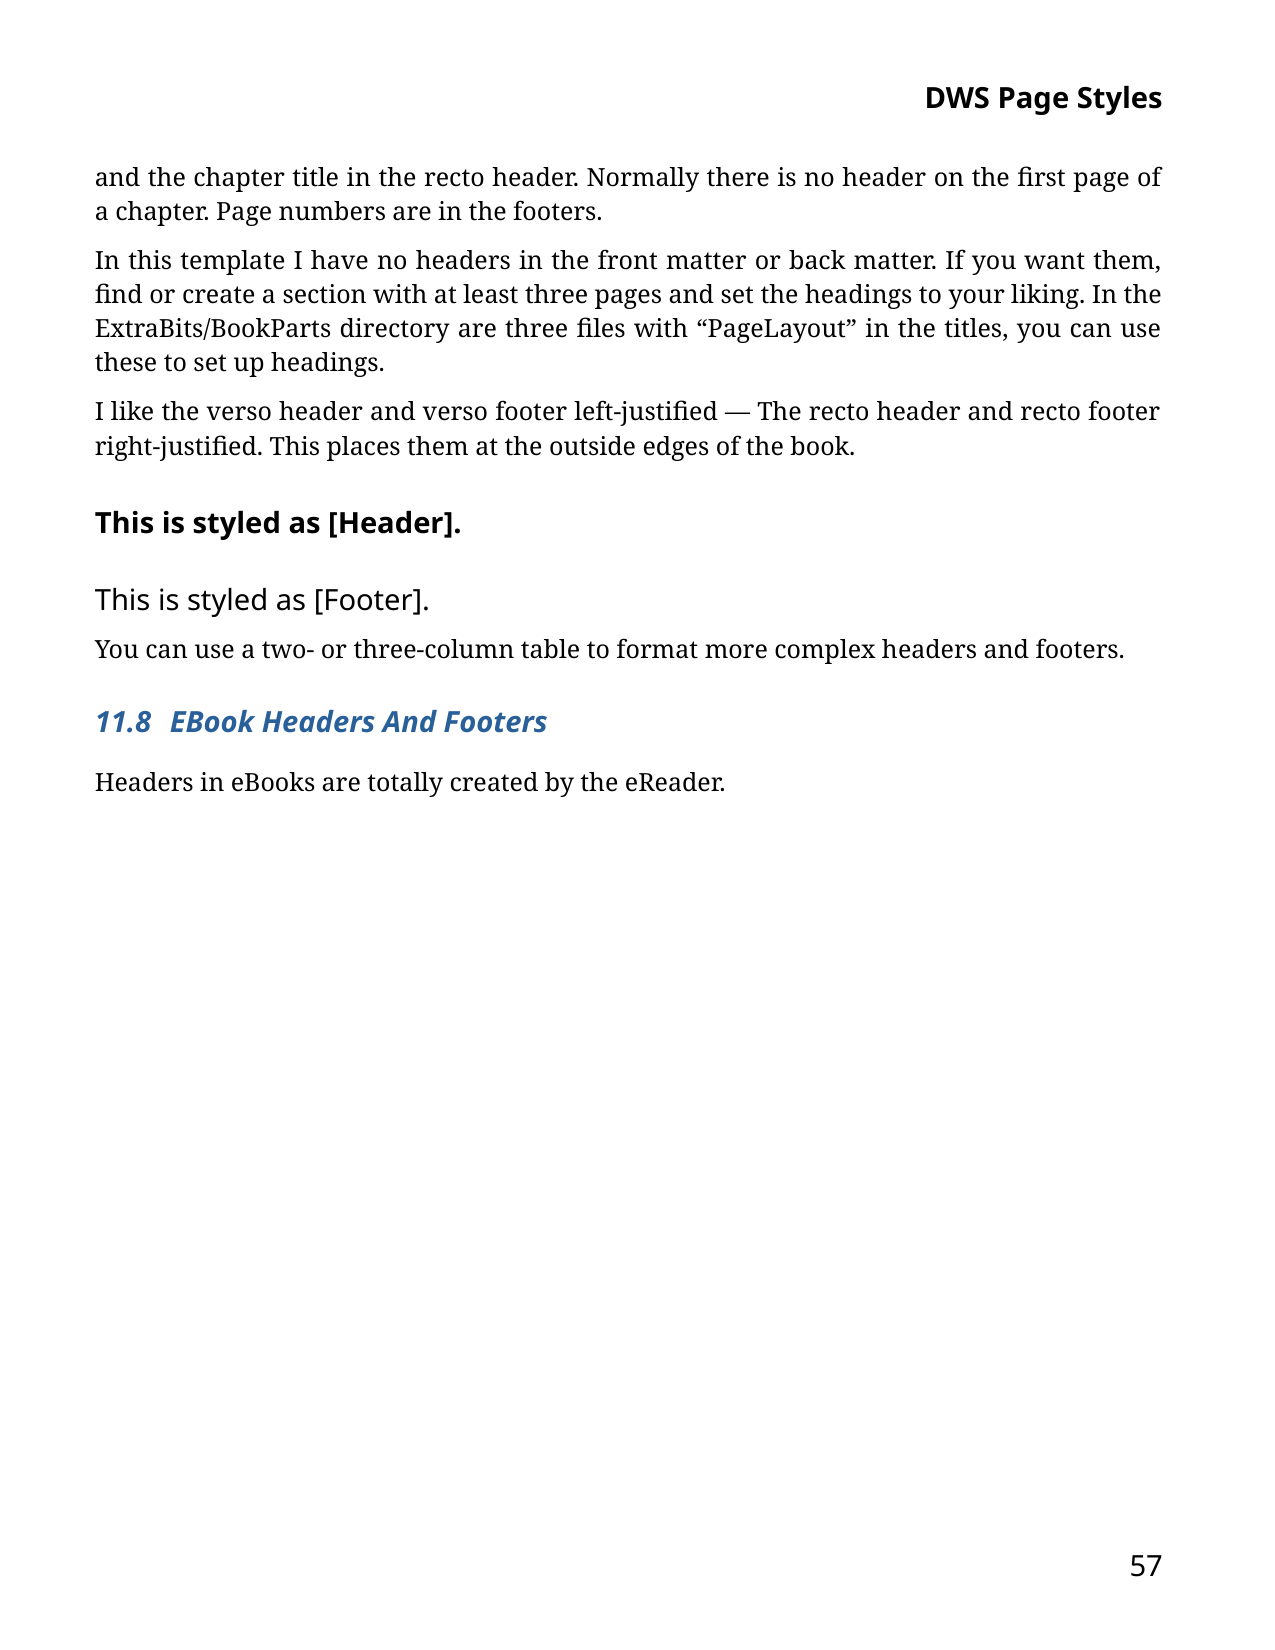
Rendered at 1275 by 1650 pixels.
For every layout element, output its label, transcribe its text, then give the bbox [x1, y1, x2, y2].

text This is styled as [Header]. [94, 502, 1162, 542]
text I like the verso header and verso footer left-justified — The recto header and recto footer right-justified. This places them at the outside edges of the book. [94, 394, 1162, 462]
text You can use a two- or three-column table to format more complex headers and footers. [94, 632, 1162, 666]
text Headers in eBooks are totally created by the eReader. [94, 765, 1162, 799]
text In this template I have no headers in the front matter or back matter. If you want them, find or create a section with at least three pages and set the headings to your liking. In the ExtraBits/BookParts directory are three files with “PageLayout” in the titles, you can use these to set up headings. [94, 243, 1162, 379]
text This is styled as [Footer]. [94, 579, 1162, 619]
text and the chapter title in the recto header. Normally there is no header on the first page of a chapter. Page numbers are in the footers. [94, 160, 1162, 228]
subtitle eBook Headers and Footers [94, 701, 1162, 741]
